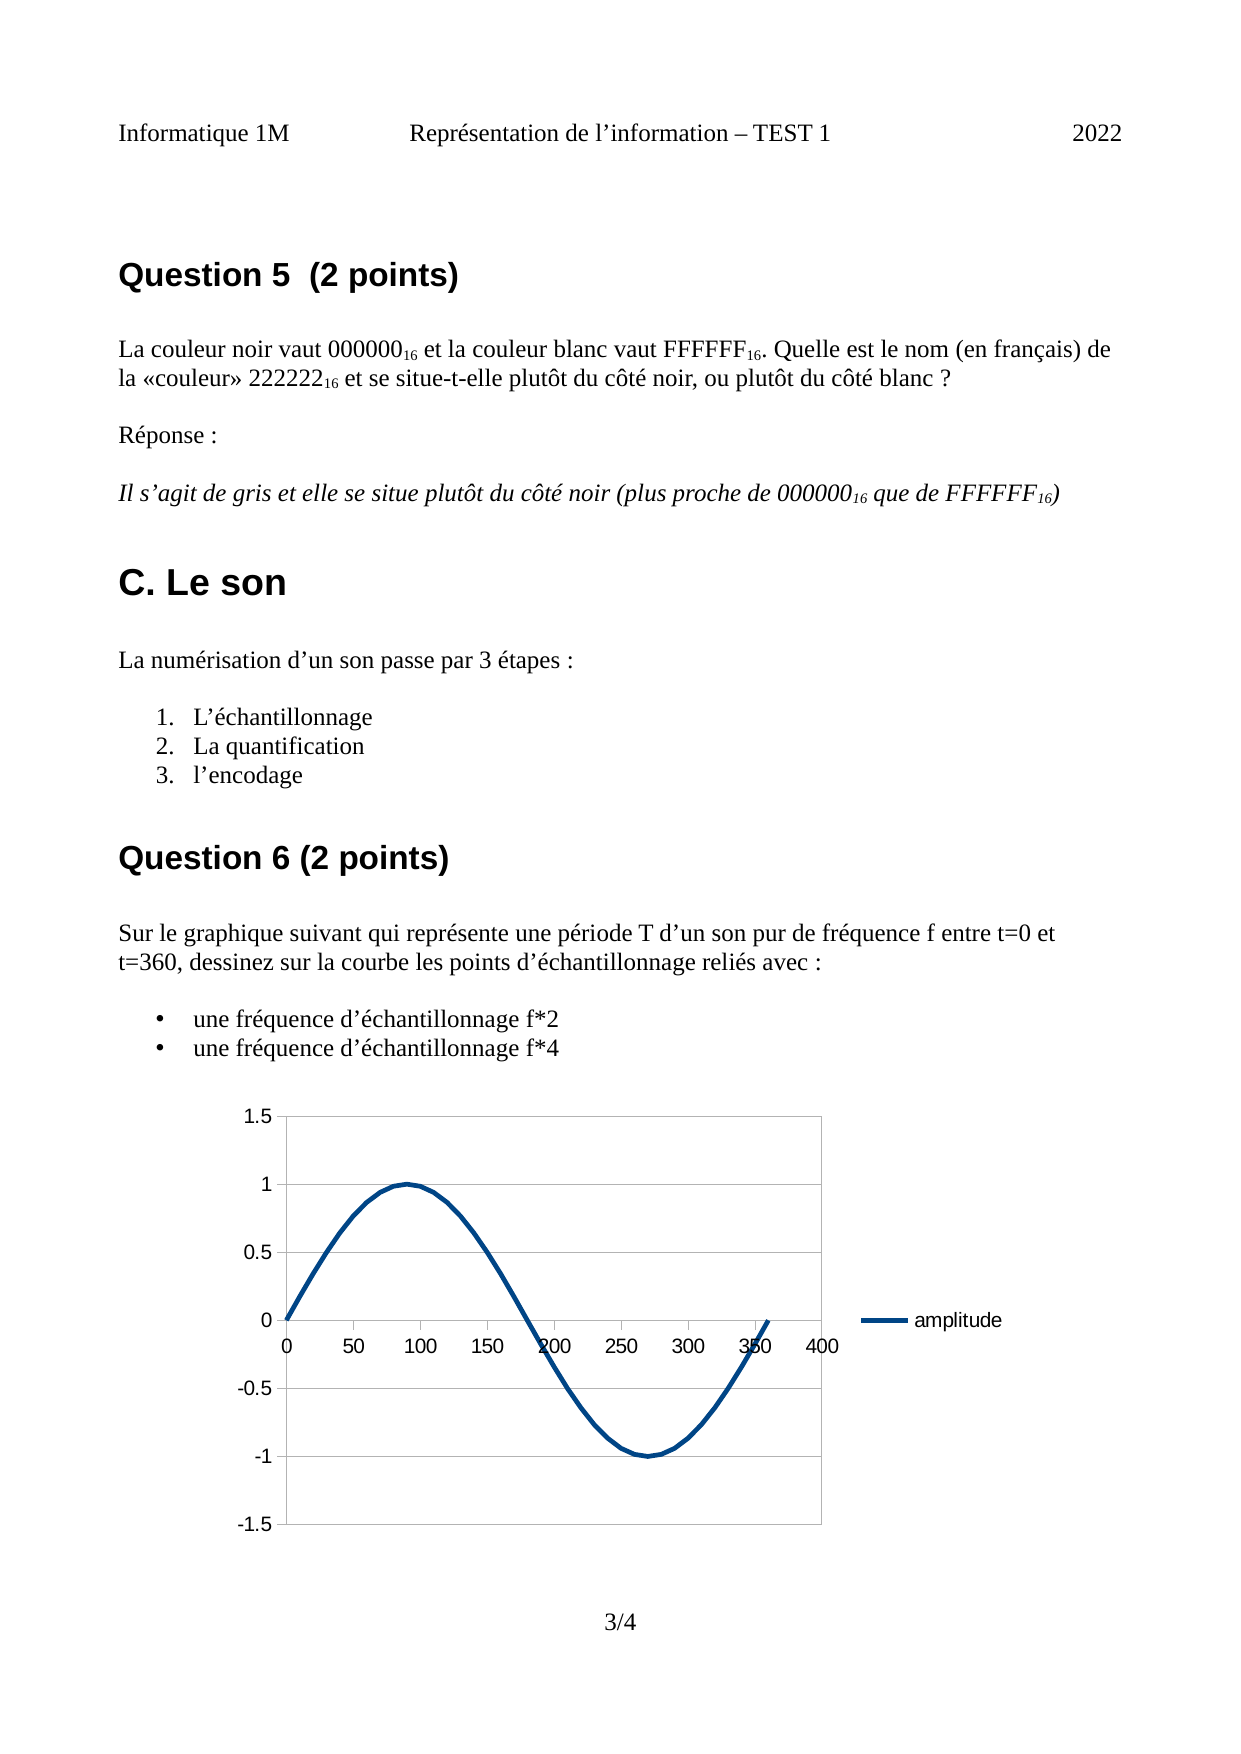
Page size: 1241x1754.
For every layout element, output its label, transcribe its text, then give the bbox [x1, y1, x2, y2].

text Réponse : [118, 421, 1122, 449]
list La quantification [156, 731, 1122, 760]
text La couleur noir vaut 00000016 et la couleur blanc vaut FFFFFF16. Quelle est le nom (en français) de la «couleur» 22222216 et se situe-t-elle plutôt du côté noir, ou plutôt du côté blanc ? [118, 334, 1122, 392]
subtitle Question 6 (2 points) [118, 838, 1122, 877]
list l’encodage [156, 760, 1122, 789]
list L’échantillonnage [156, 702, 1122, 731]
text Il s’agit de gris et elle se situe plutôt du côté noir (plus proche de 00000016 que de FFFFFF16) [118, 478, 1122, 507]
list une fréquence d’échantillonnage f*2 [156, 1004, 1122, 1033]
subtitle Question 5 (2 points) [118, 255, 1122, 293]
list une fréquence d’échantillonnage f*4 [156, 1033, 1122, 1062]
text La numérisation d’un son passe par 3 étapes : [118, 645, 1122, 674]
subtitle C. Le son [118, 561, 1122, 604]
text Sur le graphique suivant qui représente une période T d’un son pur de fréquence f entre t=0 et t=360, dessinez sur la courbe les points d’échantillonnage reliés avec : [118, 918, 1122, 976]
